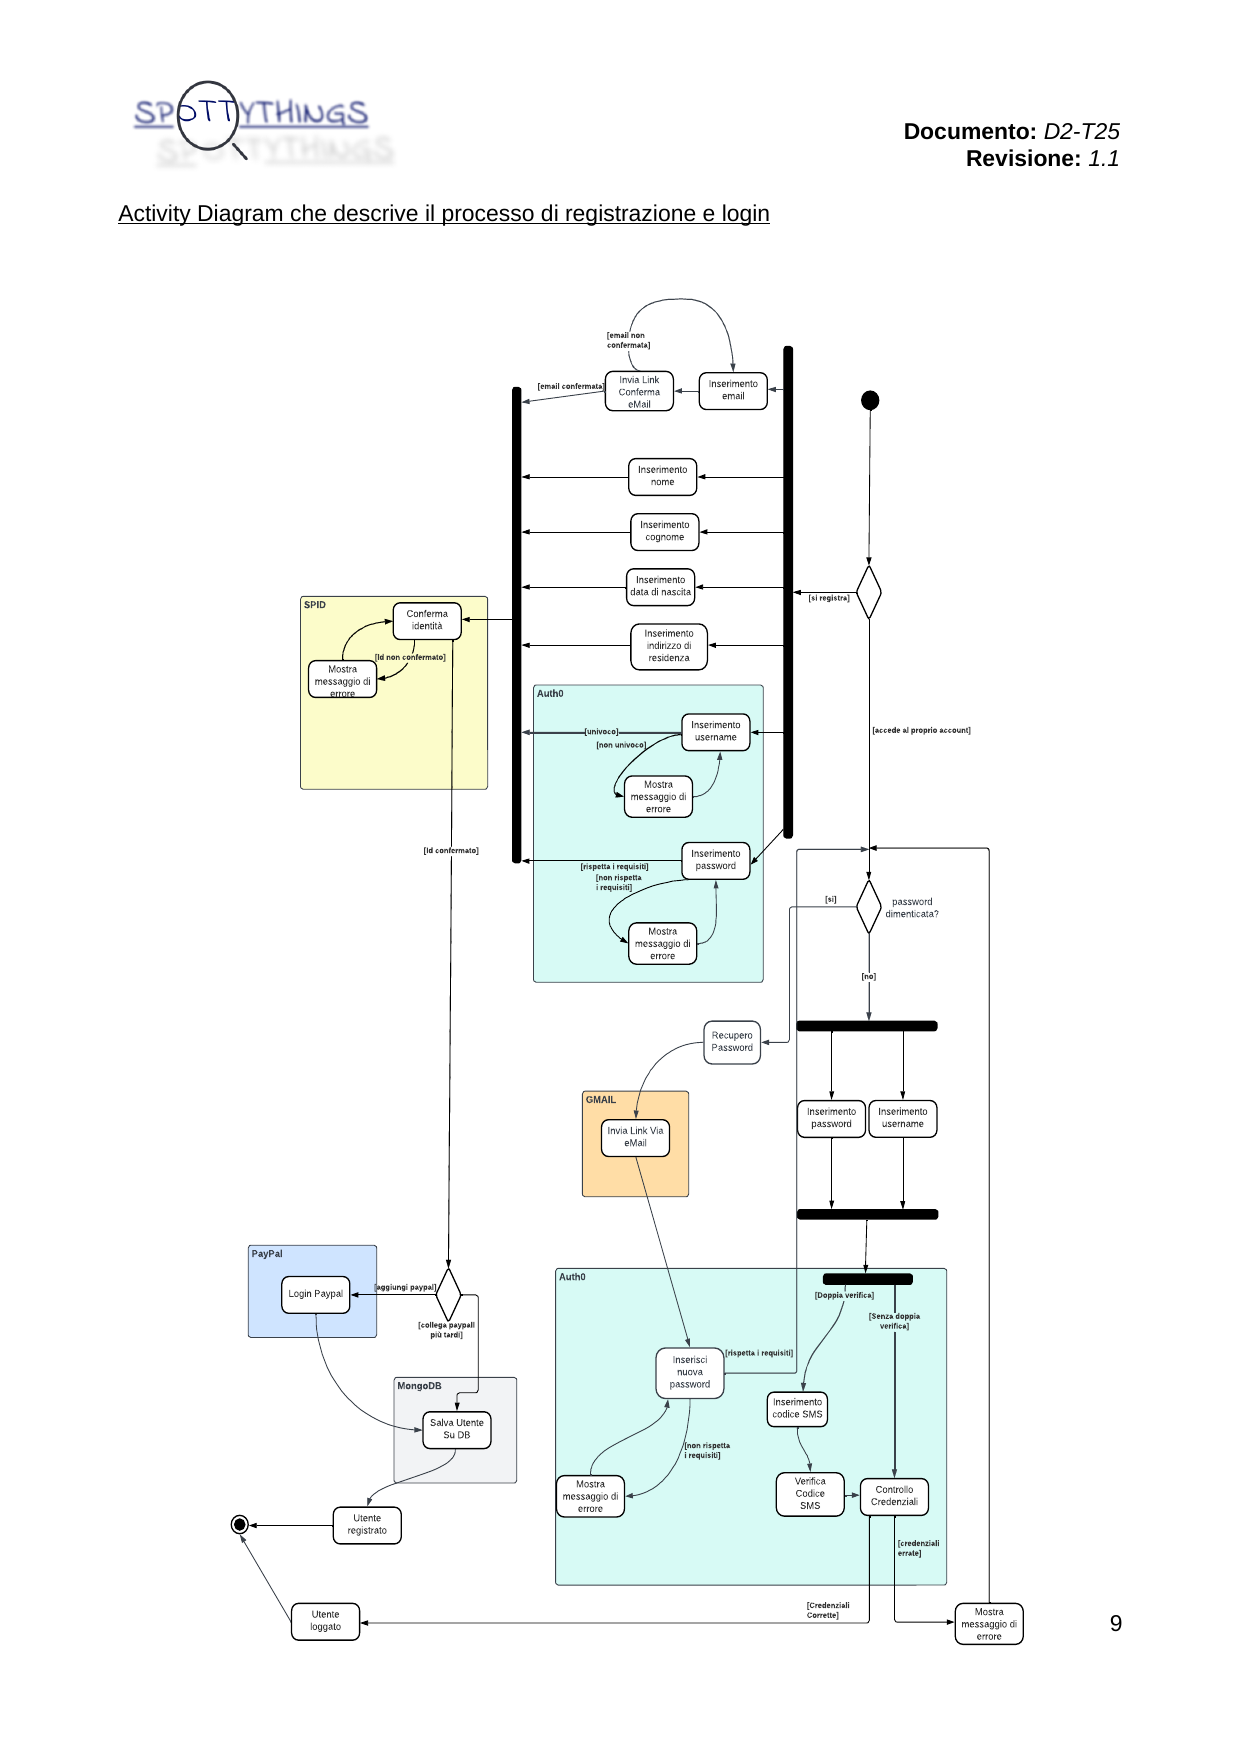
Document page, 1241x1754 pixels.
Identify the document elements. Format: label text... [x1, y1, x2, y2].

picture [123, 73, 399, 187]
text Activity Diagram che descrive il processo di registrazione e login [118, 200, 1122, 227]
